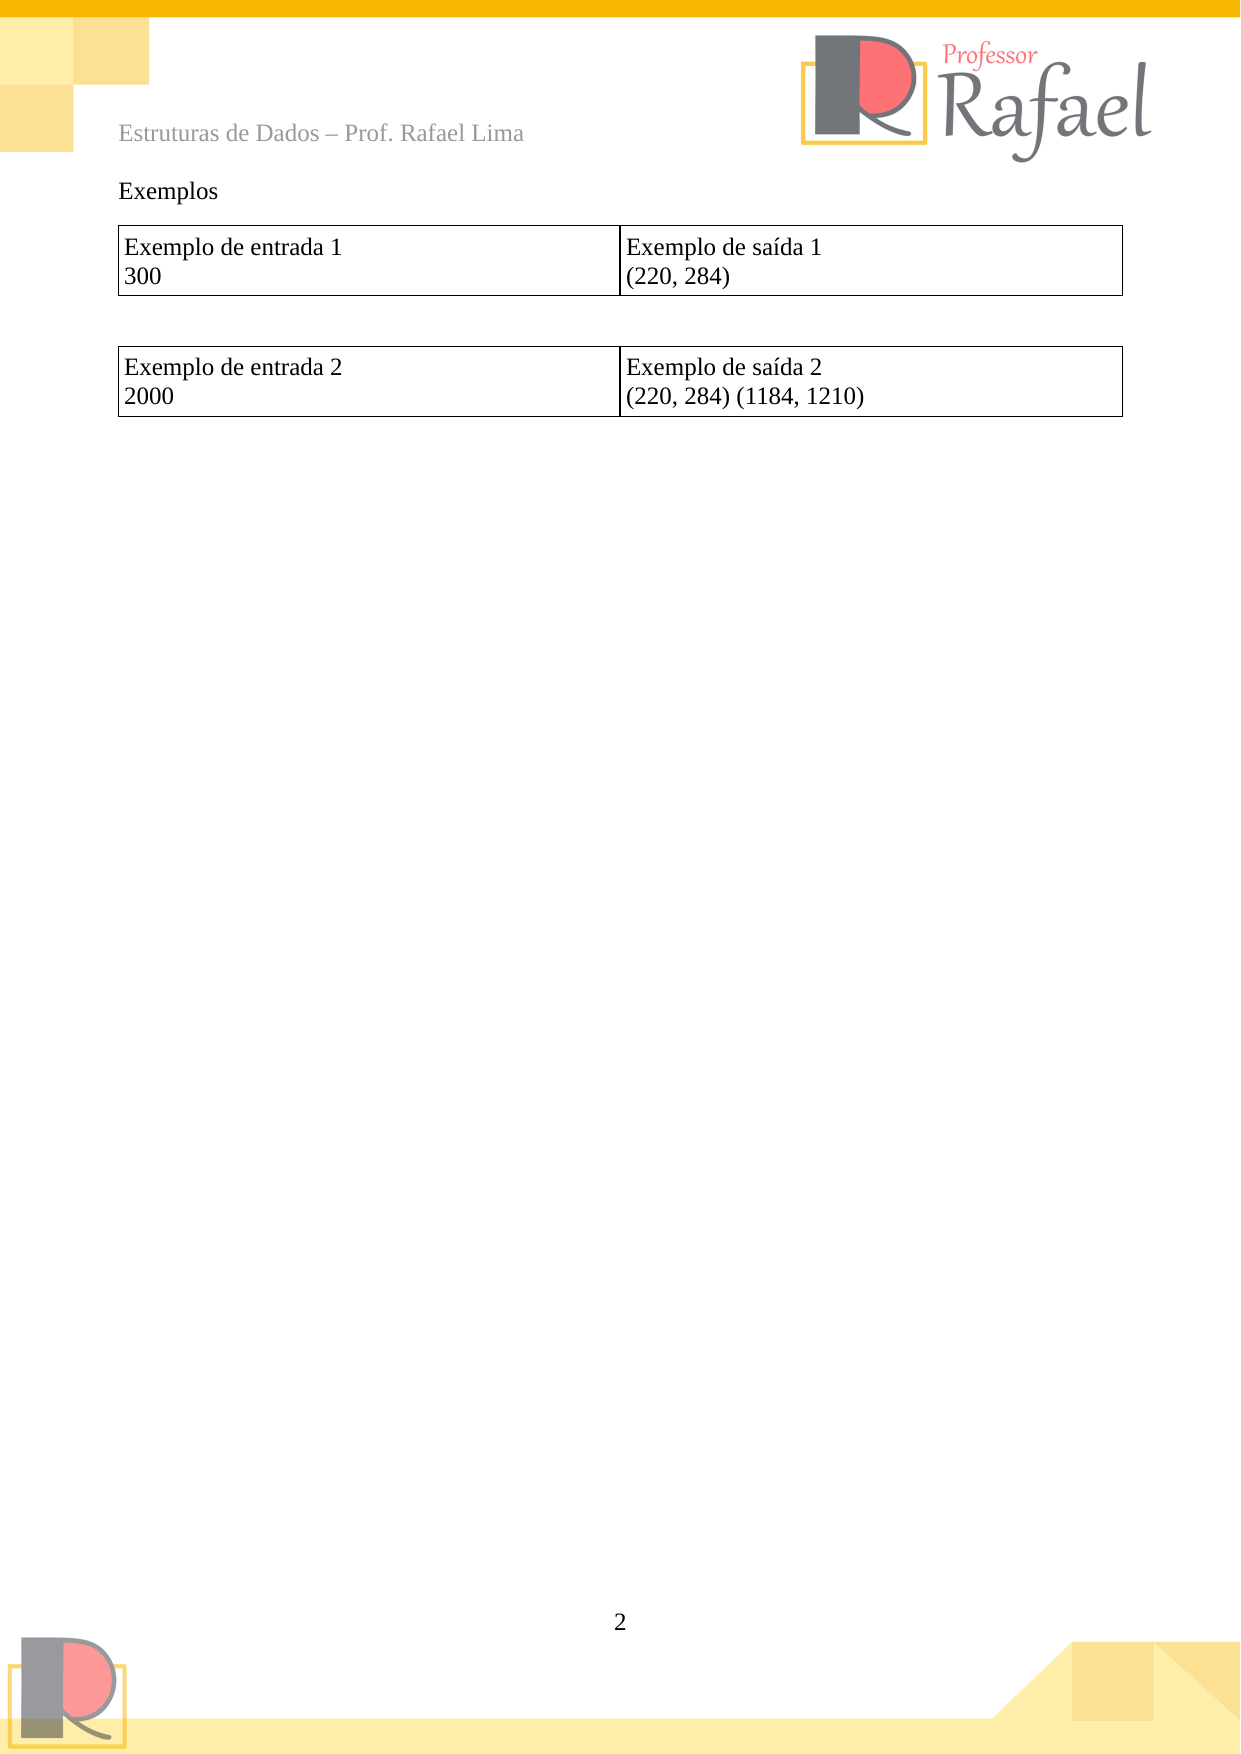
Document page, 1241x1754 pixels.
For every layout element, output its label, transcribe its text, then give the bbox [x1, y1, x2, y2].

table_header Exemplo de saída 2 (220, 284) (1184, 1210) [621, 347, 1122, 416]
table_header Exemplo de saída 1 (220, 284) [621, 226, 1122, 295]
table_header Exemplo de entrada 2 2000 [119, 347, 619, 416]
picture [0, 0, 1241, 1754]
text Exemplos [118, 176, 1122, 205]
table_header Exemplo de entrada 1 300 [119, 226, 619, 295]
